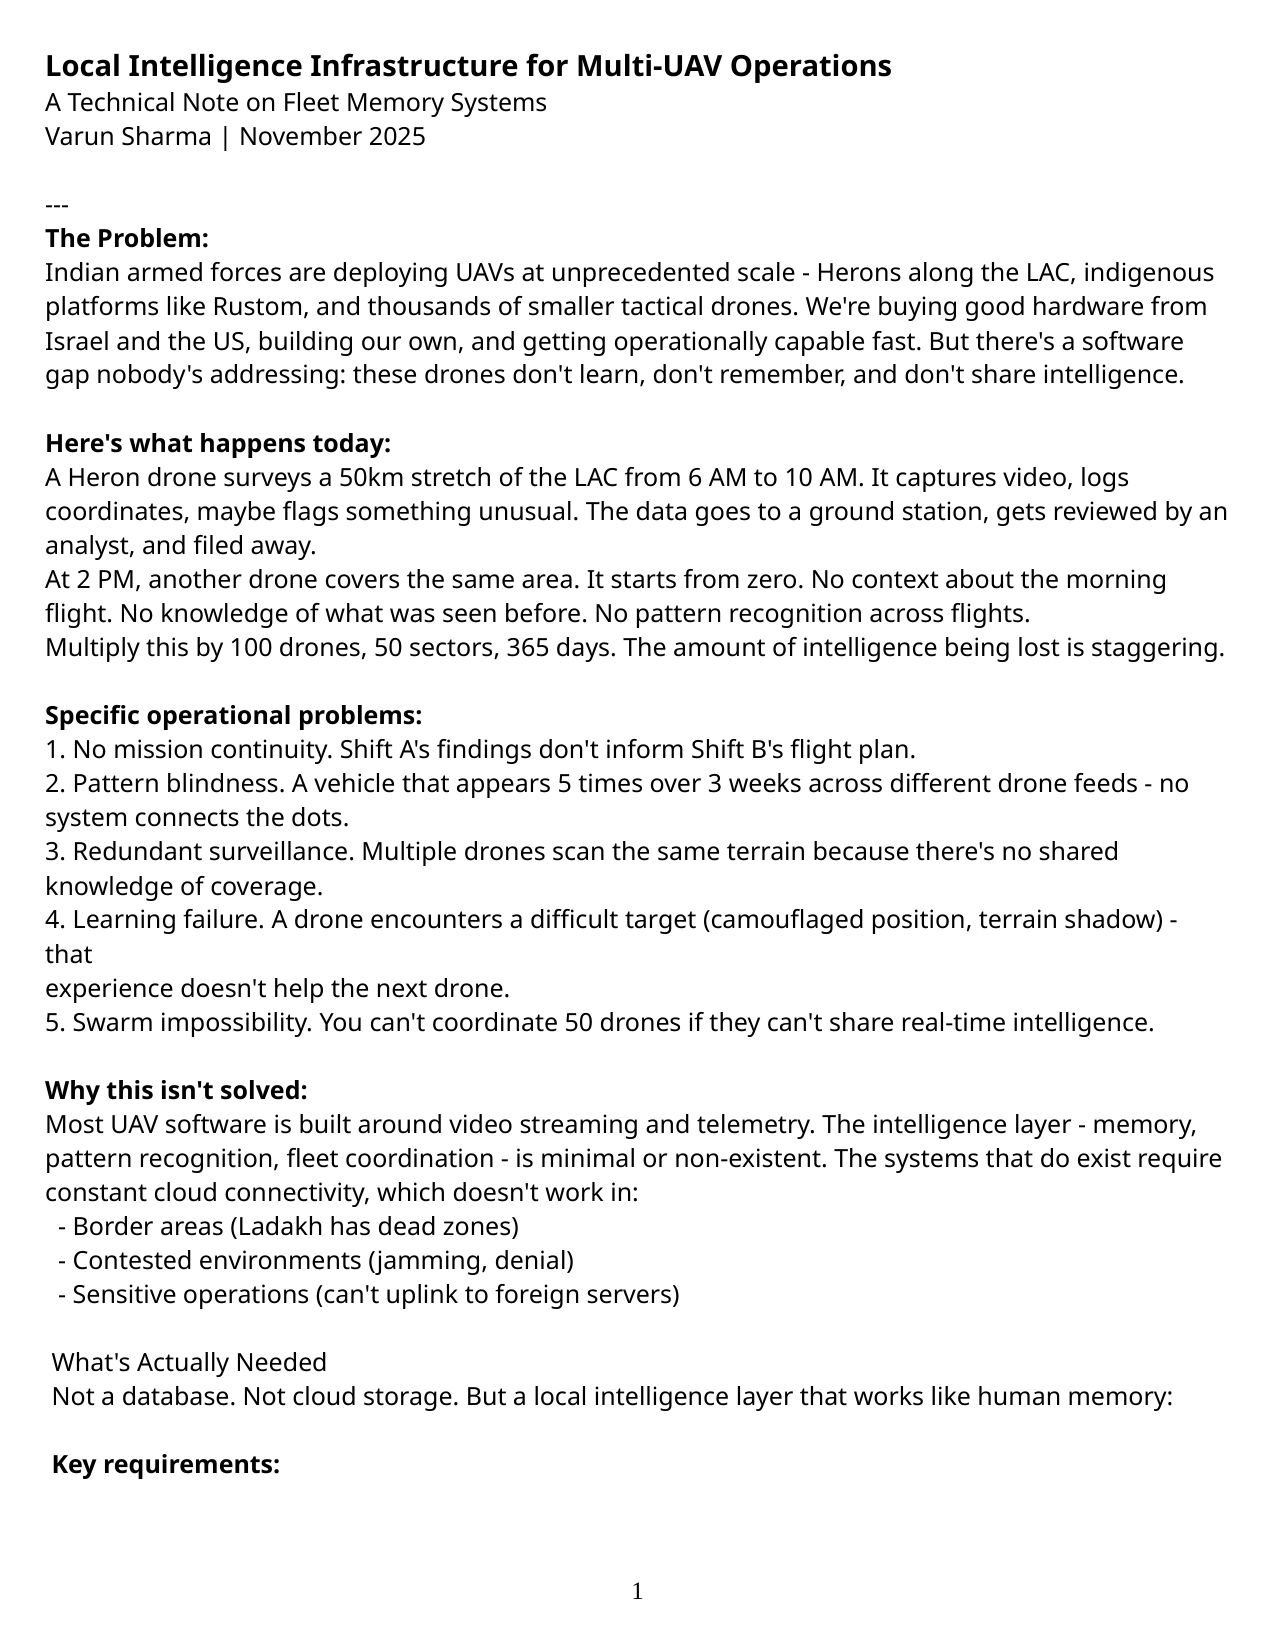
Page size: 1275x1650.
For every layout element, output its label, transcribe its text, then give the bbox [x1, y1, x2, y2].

text Most UAV software is built around video streaming and telemetry. The intelligence layer - memory, pattern recognition, fleet coordination - is minimal or non-existent. The systems that do exist require constant cloud connectivity, which doesn't work in: [45, 1107, 1230, 1209]
text - Border areas (Ladakh has dead zones) [45, 1209, 1230, 1243]
text 1. No mission continuity. Shift A's findings don't inform Shift B's flight plan. [45, 732, 1230, 766]
text - Contested environments (jamming, denial) [45, 1243, 1230, 1277]
text 5. Swarm impossibility. You can't coordinate 50 drones if they can't share real-time intelligence. [45, 1004, 1230, 1038]
text Not a database. Not cloud storage. But a local intelligence layer that works like human memory: [45, 1379, 1230, 1413]
text Why this isn't solved: [45, 1072, 1230, 1107]
text Here's what happens today: [45, 425, 1230, 459]
text Local Intelligence Infrastructure for Multi-UAV Operations [45, 45, 1230, 85]
text Specific operational problems: [45, 698, 1230, 732]
text At 2 PM, another drone covers the same area. It starts from zero. No context about the morning flight. No knowledge of what was seen before. No pattern recognition across flights. [45, 562, 1230, 630]
text Indian armed forces are deploying UAVs at unprecedented scale - Herons along the LAC, indigenous platforms like Rustom, and thousands of smaller tactical drones. We're buying good hardware from Israel and the US, building our own, and getting operationally capable fast. But there's a software gap nobody's addressing: these drones don't learn, don't remember, and don't share intelligence. [45, 255, 1230, 391]
text What's Actually Needed [45, 1345, 1230, 1379]
text 3. Redundant surveillance. Multiple drones scan the same terrain because there's no shared knowledge of coverage. [45, 834, 1230, 902]
text A Heron drone surveys a 50km stretch of the LAC from 6 AM to 10 AM. It captures video, logs coordinates, maybe flags something unusual. The data goes to a ground station, gets reviewed by an analyst, and filed away. [45, 459, 1230, 562]
text --- [45, 187, 1230, 221]
text The Problem: [45, 221, 1230, 255]
text experience doesn't help the next drone. [45, 970, 1230, 1004]
text - Sensitive operations (can't uplink to foreign servers) [45, 1277, 1230, 1311]
text A Technical Note on Fleet Memory Systems [45, 85, 1230, 119]
text Varun Sharma | November 2025 [45, 119, 1230, 153]
text 2. Pattern blindness. A vehicle that appears 5 times over 3 weeks across different drone feeds - no system connects the dots. [45, 766, 1230, 834]
text Multiply this by 100 drones, 50 sectors, 365 days. The amount of intelligence being lost is staggering. [45, 630, 1230, 664]
text 4. Learning failure. A drone encounters a difficult target (camouflaged position, terrain shadow) - that [45, 902, 1230, 970]
text Key requirements: [45, 1447, 1230, 1481]
